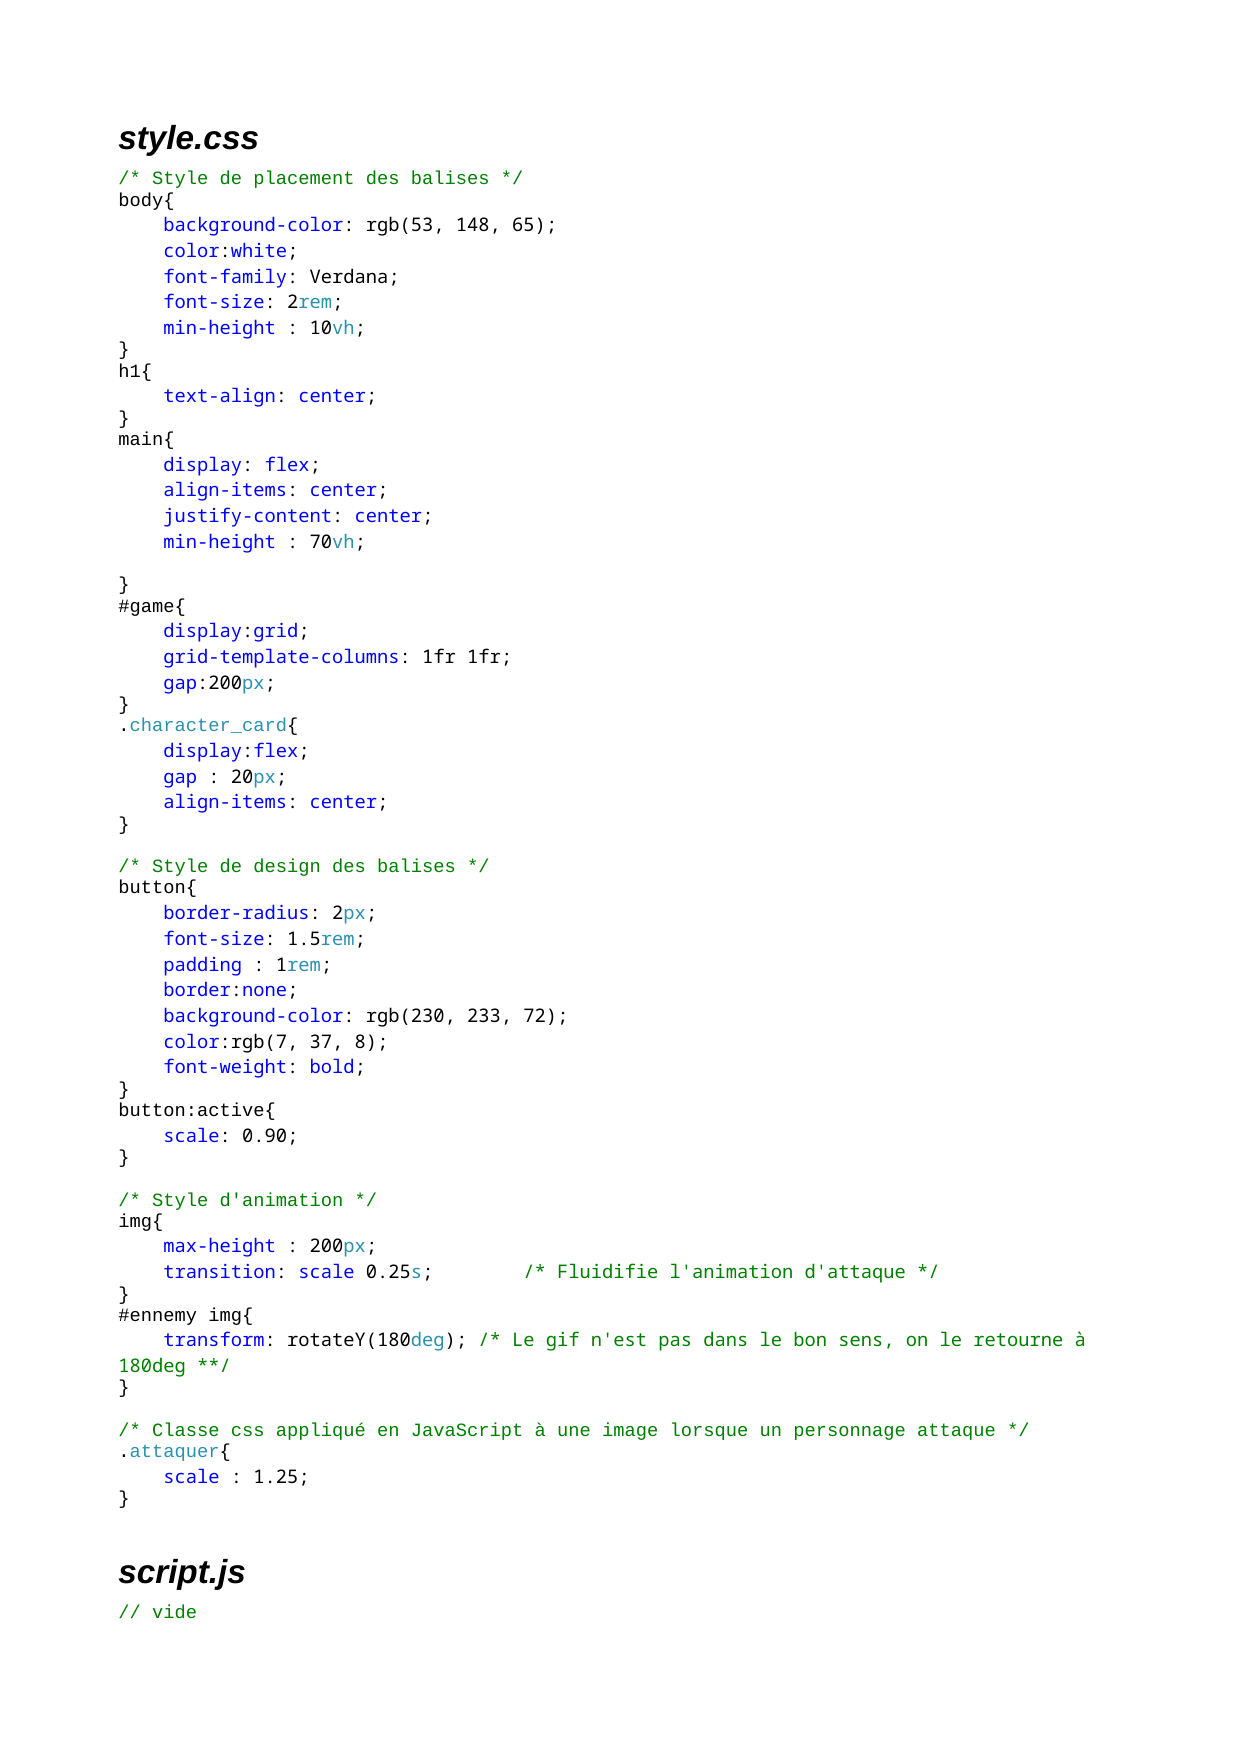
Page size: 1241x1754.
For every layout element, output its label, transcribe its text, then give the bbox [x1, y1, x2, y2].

text color:rgb(7, 37, 8); [118, 1028, 1122, 1054]
text scale : 1.25; [118, 1463, 1122, 1489]
text display: flex; [118, 451, 1122, 477]
text body{ [118, 190, 1122, 212]
text font-family: Verdana; [118, 263, 1122, 289]
text grid-template-columns: 1fr 1fr; [118, 643, 1122, 669]
text } [118, 814, 1122, 836]
text /* Style de placement des balises */ [118, 169, 1122, 190]
text main{ [118, 430, 1122, 451]
text justify-content: center; [118, 502, 1122, 528]
text .character_card{ [118, 716, 1122, 737]
text // vide [118, 1603, 1122, 1624]
subtitle style.css [118, 118, 1122, 157]
text /* Classe css appliqué en JavaScript à une image lorsque un personnage attaque */ [118, 1421, 1122, 1442]
text transform: rotateY(180deg); /* Le gif n'est pas dans le bon sens, on le retourne à 180deg **/ [118, 1327, 1122, 1378]
text border-radius: 2px; [118, 899, 1122, 925]
text background-color: rgb(230, 233, 72); [118, 1002, 1122, 1028]
text scale: 0.90; [118, 1122, 1122, 1148]
text max-height : 200px; [118, 1233, 1122, 1258]
text gap : 20px; [118, 763, 1122, 789]
text button:active{ [118, 1101, 1122, 1122]
text } [118, 1489, 1122, 1510]
text } [118, 1284, 1122, 1306]
text h1{ [118, 361, 1122, 383]
text } [118, 340, 1122, 361]
text align-items: center; [118, 789, 1122, 814]
subtitle script.js [118, 1552, 1122, 1591]
text min-height : 10vh; [118, 314, 1122, 340]
text } [118, 575, 1122, 596]
text } [118, 1378, 1122, 1399]
text button{ [118, 878, 1122, 899]
text .attaquer{ [118, 1442, 1122, 1463]
text /* Style de design des balises */ [118, 857, 1122, 878]
text background-color: rgb(53, 148, 65); [118, 212, 1122, 237]
text /* Style d'animation */ [118, 1190, 1122, 1212]
text } [118, 695, 1122, 716]
text display:grid; [118, 618, 1122, 643]
text #ennemy img{ [118, 1306, 1122, 1327]
text font-weight: bold; [118, 1054, 1122, 1079]
text } [118, 1148, 1122, 1169]
text border:none; [118, 977, 1122, 1002]
text gap:200px; [118, 669, 1122, 695]
text display:flex; [118, 737, 1122, 763]
text } [118, 408, 1122, 430]
text } [118, 1079, 1122, 1101]
text #game{ [118, 596, 1122, 618]
text color:white; [118, 237, 1122, 263]
text font-size: 2rem; [118, 289, 1122, 314]
text align-items: center; [118, 477, 1122, 502]
text min-height : 70vh; [118, 528, 1122, 554]
text img{ [118, 1212, 1122, 1233]
text padding : 1rem; [118, 951, 1122, 977]
text text-align: center; [118, 383, 1122, 408]
text transition: scale 0.25s; /* Fluidifie l'animation d'attaque */ [118, 1258, 1122, 1284]
text font-size: 1.5rem; [118, 925, 1122, 951]
